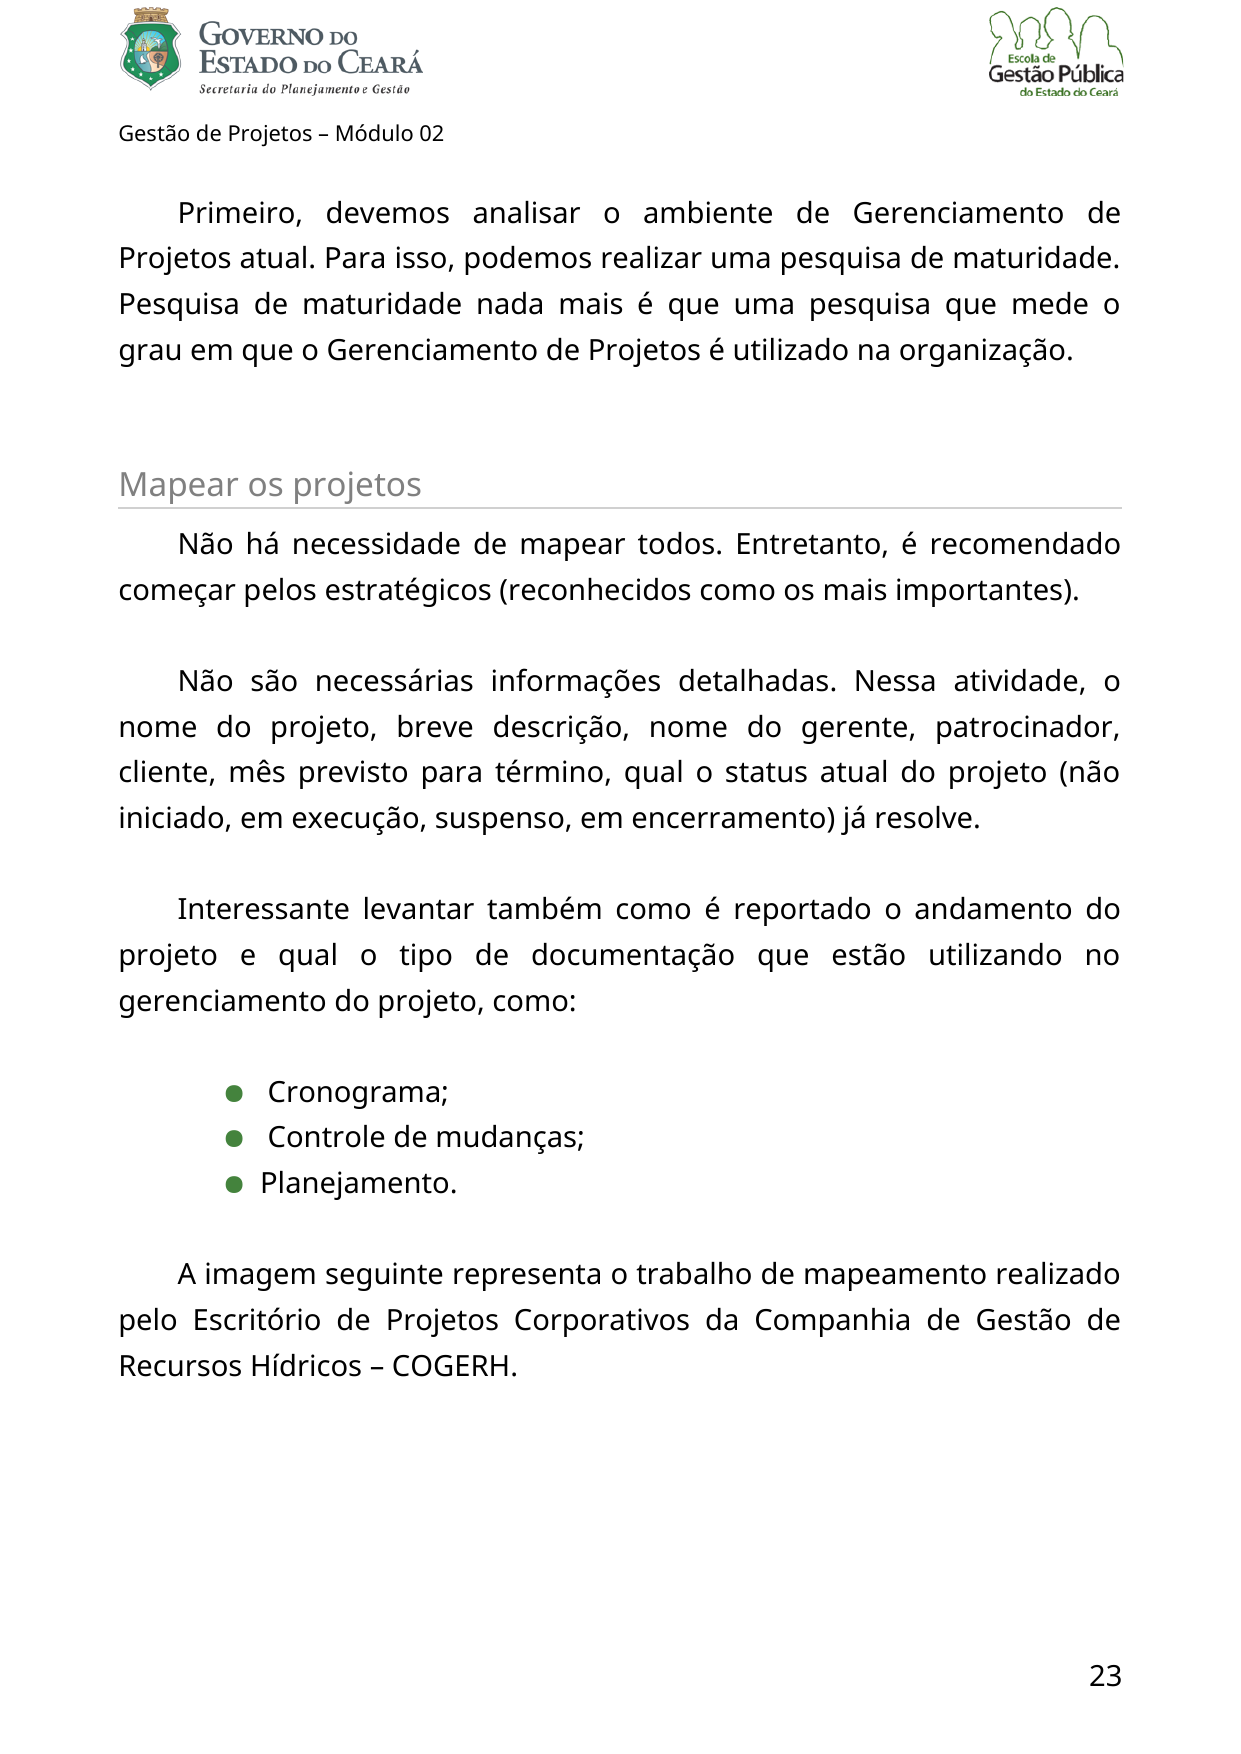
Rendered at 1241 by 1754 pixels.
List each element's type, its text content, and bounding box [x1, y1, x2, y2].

subtitle Mapear os projetos [118, 432, 1122, 507]
text Primeiro, devemos analisar o ambiente de Gerenciamento de Projetos atual. Para isso, podemos realizar uma pesquisa de maturidade. Pesquisa de maturidade nada mais é que uma pesquisa que mede o grau em que o Gerenciamento de Projetos é utilizado na organização. [118, 192, 1122, 368]
text Não são necessárias informações detalhadas. Nessa atividade, o nome do projeto, breve descrição, nome do gerente, patrocinador, cliente, mês previsto para término, qual o status atual do projeto (não iniciado, em execução, suspenso, em encerramento) já resolve. [118, 660, 1122, 837]
picture [120, 7, 1124, 96]
list Controle de mudanças; [222, 1117, 1122, 1156]
text Interessante levantar também como é reportado o andamento do projeto e qual o tipo de documentação que estão utilizando no gerenciamento do projeto, como: [118, 888, 1122, 1019]
text A imagem seguinte representa o trabalho de mapeamento realizado pelo Escritório de Projetos Corporativos da Companhia de Gestão de Recursos Hídricos – COGERH. [118, 1253, 1122, 1384]
list Cronograma; [222, 1071, 1122, 1111]
text Não há necessidade de mapear todos. Entretanto, é recomendado começar pelos estratégicos (reconhecidos como os mais importantes). [118, 523, 1122, 609]
list Planejamento. [222, 1162, 1122, 1202]
